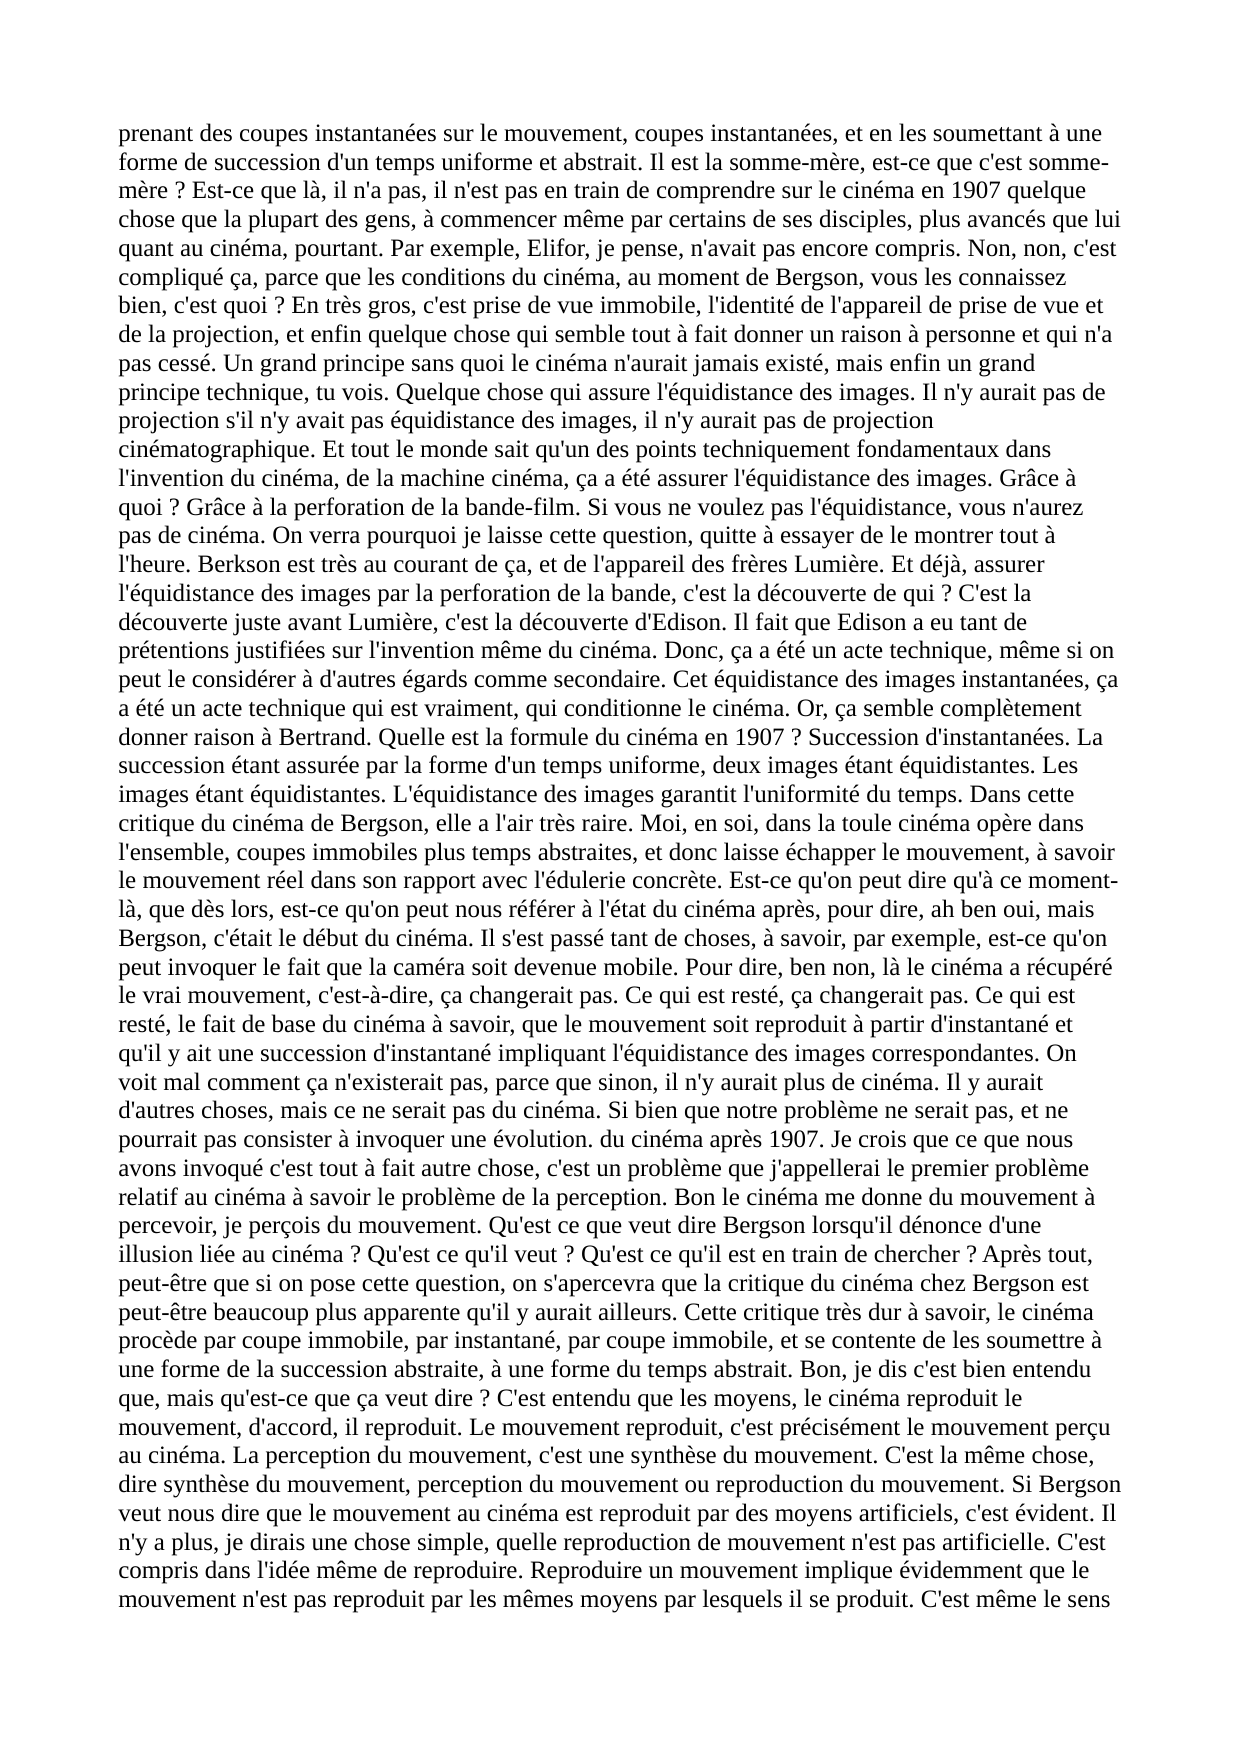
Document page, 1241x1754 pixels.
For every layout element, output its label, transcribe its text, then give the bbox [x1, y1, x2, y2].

text prenant des coupes instantanées sur le mouvement, coupes instantanées, et en les soumettant à une forme de succession d'un temps uniforme et abstrait. Il est la somme-mère, est-ce que c'est somme-mère ? Est-ce que là, il n'a pas, il n'est pas en train de comprendre sur le cinéma en 1907 quelque chose que la plupart des gens, à commencer même par certains de ses disciples, plus avancés que lui quant au cinéma, pourtant. Par exemple, Elifor, je pense, n'avait pas encore compris. Non, non, c'est compliqué ça, parce que les conditions du cinéma, au moment de Bergson, vous les connaissez bien, c'est quoi ? En très gros, c'est prise de vue immobile, l'identité de l'appareil de prise de vue et de la projection, et enfin quelque chose qui semble tout à fait donner un raison à personne et qui n'a pas cessé. Un grand principe sans quoi le cinéma n'aurait jamais existé, mais enfin un grand principe technique, tu vois. Quelque chose qui assure l'équidistance des images. Il n'y aurait pas de projection s'il n'y avait pas équidistance des images, il n'y aurait pas de projection cinématographique. Et tout le monde sait qu'un des points techniquement fondamentaux dans l'invention du cinéma, de la machine cinéma, ça a été assurer l'équidistance des images. Grâce à quoi ? Grâce à la perforation de la bande-film. Si vous ne voulez pas l'équidistance, vous n'aurez pas de cinéma. On verra pourquoi je laisse cette question, quitte à essayer de le montrer tout à l'heure. Berkson est très au courant de ça, et de l'appareil des frères Lumière. Et déjà, assurer l'équidistance des images par la perforation de la bande, c'est la découverte de qui ? C'est la découverte juste avant Lumière, c'est la découverte d'Edison. Il fait que Edison a eu tant de prétentions justifiées sur l'invention même du cinéma. Donc, ça a été un acte technique, même si on peut le considérer à d'autres égards comme secondaire. Cet équidistance des images instantanées, ça a été un acte technique qui est vraiment, qui conditionne le cinéma. Or, ça semble complètement donner raison à Bertrand. Quelle est la formule du cinéma en 1907 ? Succession d'instantanées. La succession étant assurée par la forme d'un temps uniforme, deux images étant équidistantes. Les images étant équidistantes. L'équidistance des images garantit l'uniformité du temps. Dans cette critique du cinéma de Bergson, elle a l'air très raire. Moi, en soi, dans la toule cinéma opère dans l'ensemble, coupes immobiles plus temps abstraites, et donc laisse échapper le mouvement, à savoir le mouvement réel dans son rapport avec l'édulerie concrète. Est-ce qu'on peut dire qu'à ce moment-là, que dès lors, est-ce qu'on peut nous référer à l'état du cinéma après, pour dire, ah ben oui, mais Bergson, c'était le début du cinéma. Il s'est passé tant de choses, à savoir, par exemple, est-ce qu'on peut invoquer le fait que la caméra soit devenue mobile. Pour dire, ben non, là le cinéma a récupéré le vrai mouvement, c'est-à-dire, ça changerait pas. Ce qui est resté, ça changerait pas. Ce qui est resté, le fait de base du cinéma à savoir, que le mouvement soit reproduit à partir d'instantané et qu'il y ait une succession d'instantané impliquant l'équidistance des images correspondantes. On voit mal comment ça n'existerait pas, parce que sinon, il n'y aurait plus de cinéma. Il y aurait d'autres choses, mais ce ne serait pas du cinéma. Si bien que notre problème ne serait pas, et ne pourrait pas consister à invoquer une évolution. du cinéma après 1907. Je crois que ce que nous avons invoqué c'est tout à fait autre chose, c'est un problème que j'appellerai le premier problème relatif au cinéma à savoir le problème de la perception. Bon le cinéma me donne du mouvement à percevoir, je perçois du mouvement. Qu'est ce que veut dire Bergson lorsqu'il dénonce d'une illusion liée au cinéma ? Qu'est ce qu'il veut ? Qu'est ce qu'il est en train de chercher ? Après tout, peut-être que si on pose cette question, on s'apercevra que la critique du cinéma chez Bergson est peut-être beaucoup plus apparente qu'il y aurait ailleurs. Cette critique très dur à savoir, le cinéma procède par coupe immobile, par instantané, par coupe immobile, et se contente de les soumettre à une forme de la succession abstraite, à une forme du temps abstrait. Bon, je dis c'est bien entendu que, mais qu'est-ce que ça veut dire ? C'est entendu que les moyens, le cinéma reproduit le mouvement, d'accord, il reproduit. Le mouvement reproduit, c'est précisément le mouvement perçu au cinéma. La perception du mouvement, c'est une synthèse du mouvement. C'est la même chose, dire synthèse du mouvement, perception du mouvement ou reproduction du mouvement. Si Bergson veut nous dire que le mouvement au cinéma est reproduit par des moyens artificiels, c'est évident. Il n'y a plus, je dirais une chose simple, quelle reproduction de mouvement n'est pas artificielle. C'est compris dans l'idée même de reproduire. Reproduire un mouvement implique évidemment que le mouvement n'est pas reproduit par les mêmes moyens par lesquels il se produit. C'est même le sens [118, 118, 1122, 1613]
